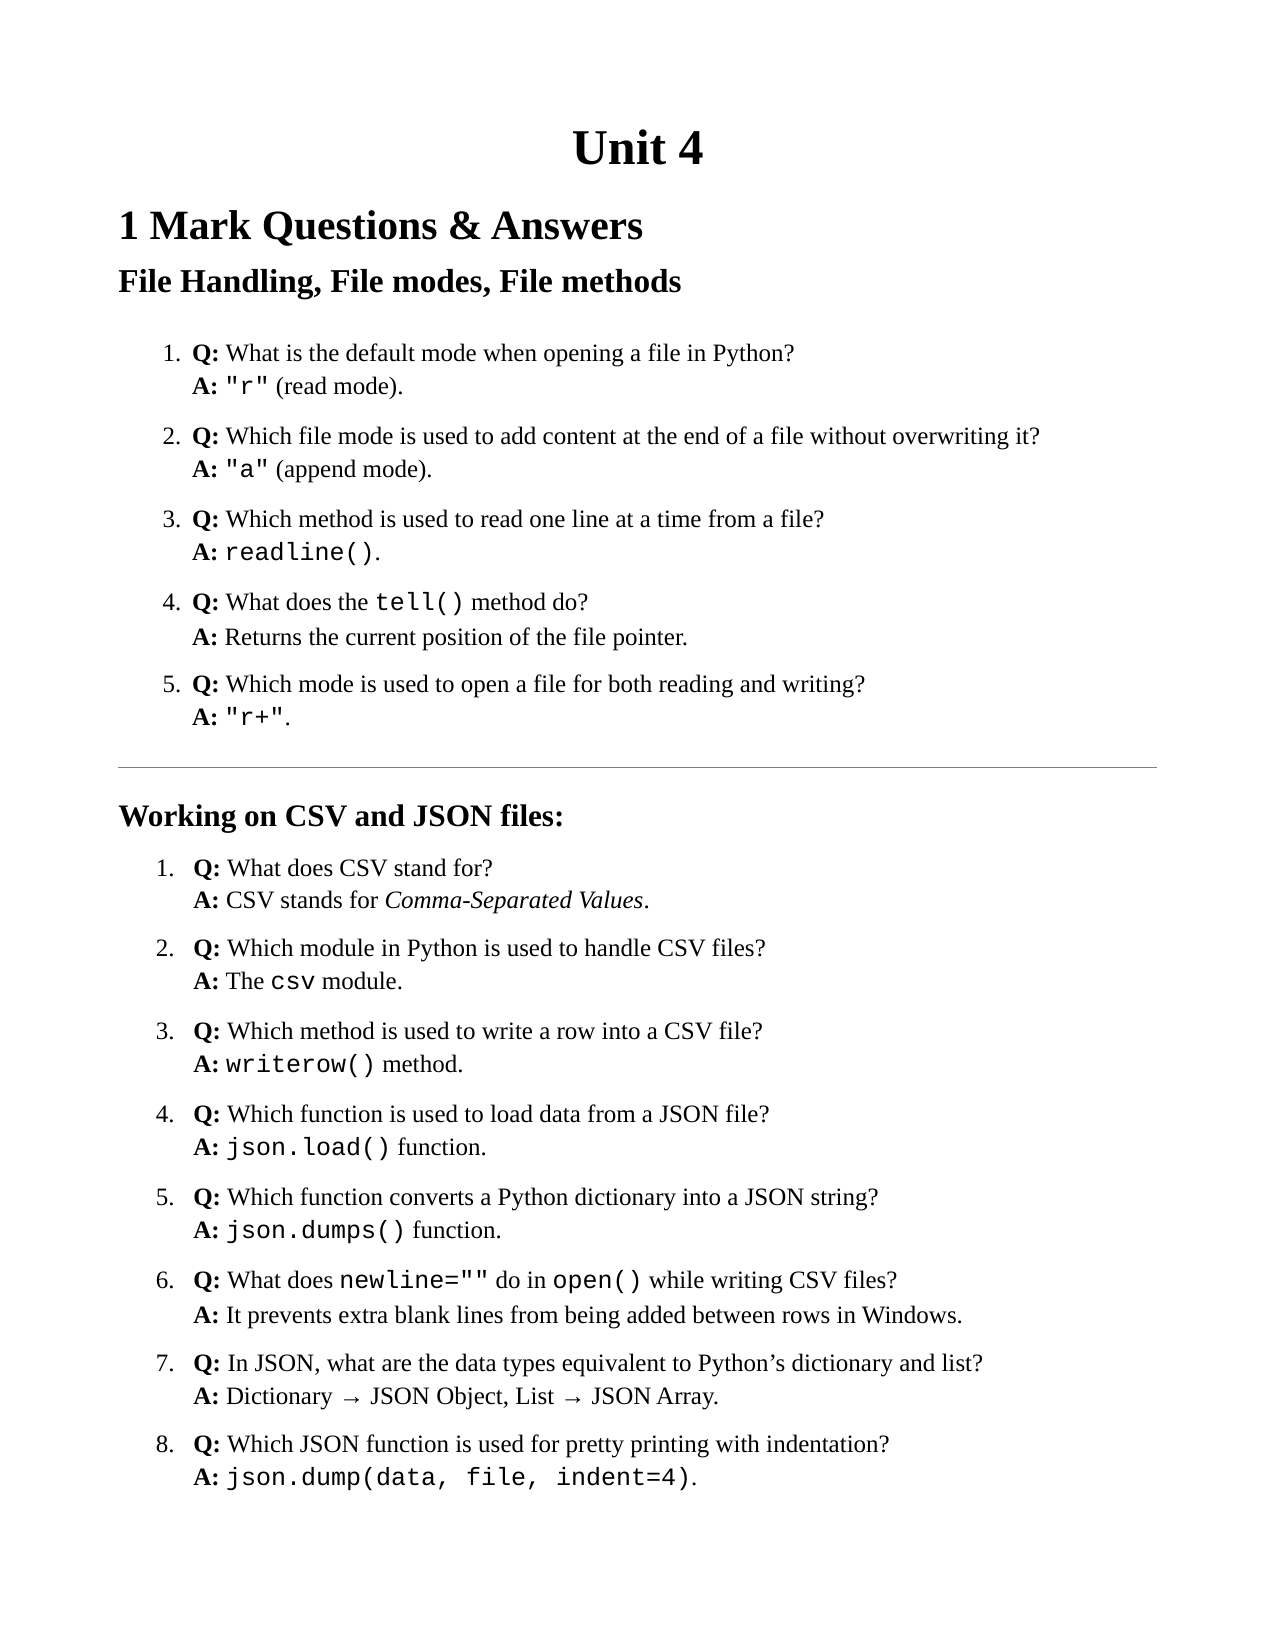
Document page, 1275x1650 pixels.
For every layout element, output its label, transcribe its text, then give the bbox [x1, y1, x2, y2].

list Q: What does newline="" do in open() while writing CSV files? A: It prevents extra blank lines from being added between rows in Windows. [156, 1265, 1157, 1329]
list Q: Which file mode is used to add content at the end of a file without overwriting it? A: "a" (append mode). [162, 421, 1157, 484]
list Q: Which function converts a Python dictionary into a JSON string? A: json.dumps() function. [156, 1182, 1157, 1246]
list Q: Which mode is used to open a file for both reading and writing? A: "r+". [162, 669, 1157, 733]
text Working on CSV and JSON files: [118, 797, 1157, 833]
text File Handling, File modes, File methods [118, 261, 1157, 299]
list Q: What does the tell() method do? A: Returns the current position of the file pointer. [162, 587, 1157, 651]
list Q: Which function is used to load data from a JSON file? A: json.load() function. [156, 1099, 1157, 1163]
subtitle 1 Mark Questions & Answers [118, 201, 1157, 248]
list Q: What is the default mode when opening a file in Python? A: "r" (read mode). [162, 338, 1157, 402]
text Unit 4 [118, 118, 1157, 176]
list Q: In JSON, what are the data types equivalent to Python’s dictionary and list? A: Dictionary → JSON Object, List → JSON Array. [156, 1348, 1157, 1410]
list Q: Which module in Python is used to handle CSV files? A: The csv module. [156, 933, 1157, 997]
list Q: Which method is used to read one line at a time from a file? A: readline(). [162, 504, 1157, 568]
list Q: Which JSON function is used for pretty printing with indentation? A: json.dump(data, file, indent=4). [156, 1429, 1157, 1492]
list Q: Which method is used to write a row into a CSV file? A: writerow() method. [156, 1016, 1157, 1080]
list Q: What does CSV stand for? A: CSV stands for Comma-Separated Values. [156, 853, 1157, 914]
